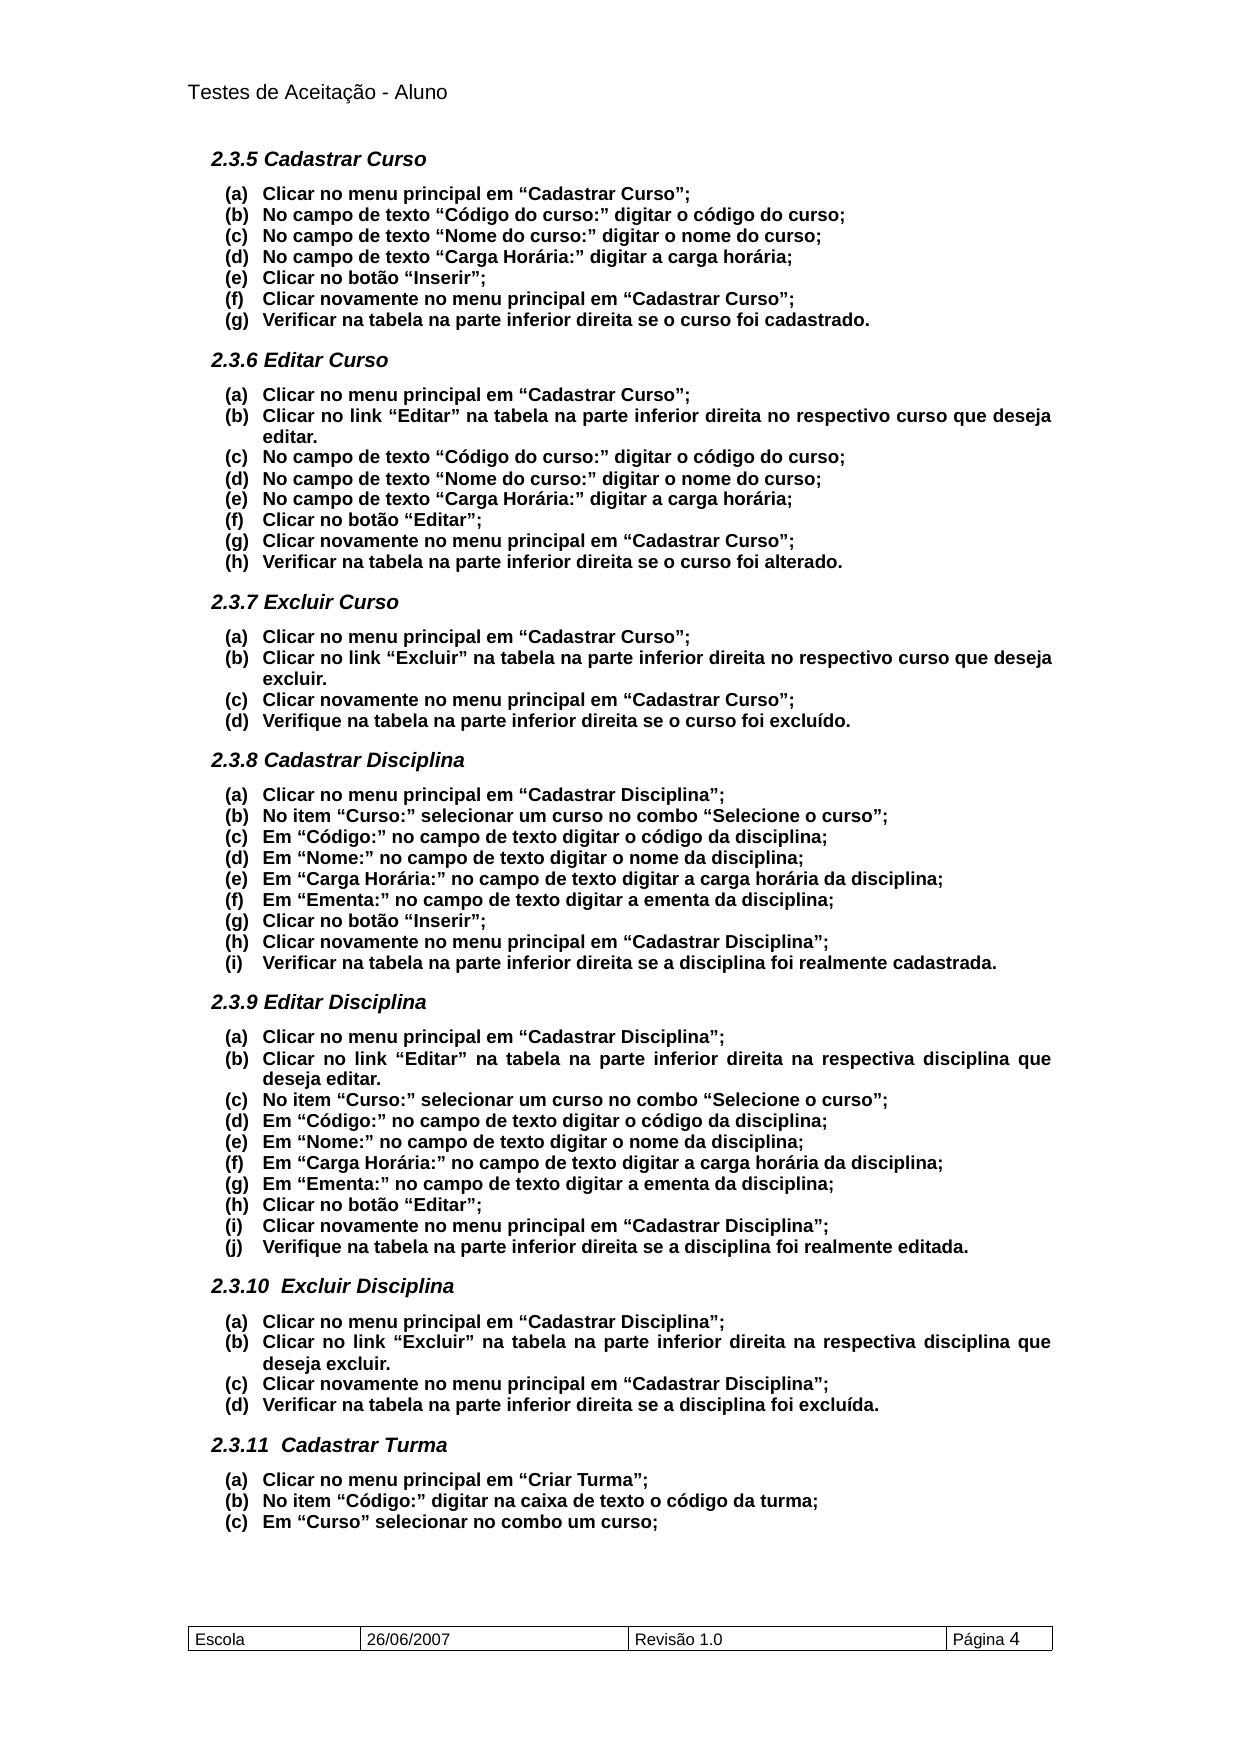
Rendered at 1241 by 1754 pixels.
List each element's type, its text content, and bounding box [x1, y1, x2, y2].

list No campo de texto “Código do curso:” digitar o código do curso; [225, 447, 1053, 468]
list Verifique na tabela na parte inferior direita se a disciplina foi realmente editada. [225, 1236, 1053, 1257]
list Clicar novamente no menu principal em “Cadastrar Curso”; [225, 288, 1053, 309]
subtitle Excluir Curso [187, 590, 1053, 614]
list No item “Curso:” selecionar um curso no combo “Selecione o curso”; [225, 1090, 1053, 1111]
list Clicar no link “Editar” na tabela na parte inferior direita na respectiva disciplina que deseja editar. [225, 1048, 1053, 1090]
list Clicar no botão “Editar”; [225, 510, 1053, 531]
list Clicar no botão “Inserir”; [225, 268, 1053, 288]
list Clicar no menu principal em “Cadastrar Disciplina”; [225, 1311, 1053, 1332]
list No campo de texto “Nome do curso:” digitar o nome do curso; [225, 468, 1053, 489]
list Clicar no menu principal em “Criar Turma”; [225, 1469, 1053, 1490]
list Em “Nome:” no campo de texto digitar o nome da disciplina; [225, 848, 1053, 868]
list Clicar novamente no menu principal em “Cadastrar Curso”; [225, 689, 1053, 710]
list Clicar no menu principal em “Cadastrar Disciplina”; [225, 1027, 1053, 1048]
list Clicar novamente no menu principal em “Cadastrar Curso”; [225, 531, 1053, 552]
list Clicar no link “Excluir” na tabela na parte inferior direita na respectiva disciplina que deseja excluir. [225, 1332, 1053, 1374]
list No item “Curso:” selecionar um curso no combo “Selecione o curso”; [225, 806, 1053, 827]
list No campo de texto “Carga Horária:” digitar a carga horária; [225, 489, 1053, 510]
list Clicar novamente no menu principal em “Cadastrar Disciplina”; [225, 1374, 1053, 1395]
list Verificar na tabela na parte inferior direita se o curso foi alterado. [225, 552, 1053, 573]
subtitle Editar Curso [187, 348, 1053, 372]
list Clicar no menu principal em “Cadastrar Curso”; [225, 384, 1053, 405]
list Em “Carga Horária:” no campo de texto digitar a carga horária da disciplina; [225, 868, 1053, 889]
list Em “Nome:” no campo de texto digitar o nome da disciplina; [225, 1132, 1053, 1153]
subtitle Editar Disciplina [187, 991, 1053, 1014]
list Clicar no menu principal em “Cadastrar Curso”; [225, 626, 1053, 647]
list Verificar na tabela na parte inferior direita se a disciplina foi realmente cadastrada. [225, 952, 1053, 973]
list Em “Código:” no campo de texto digitar o código da disciplina; [225, 827, 1053, 848]
subtitle Cadastrar Disciplina [187, 749, 1053, 772]
subtitle Cadastrar Turma [187, 1433, 1053, 1457]
list Clicar novamente no menu principal em “Cadastrar Disciplina”; [225, 1215, 1053, 1236]
list No campo de texto “Carga Horária:” digitar a carga horária; [225, 247, 1053, 268]
list Verifique na tabela na parte inferior direita se o curso foi excluído. [225, 710, 1053, 731]
list Em “Código:” no campo de texto digitar o código da disciplina; [225, 1111, 1053, 1132]
list Em “Carga Horária:” no campo de texto digitar a carga horária da disciplina; [225, 1153, 1053, 1173]
list Verificar na tabela na parte inferior direita se a disciplina foi excluída. [225, 1395, 1053, 1416]
list Clicar no botão “Editar”; [225, 1194, 1053, 1215]
list Clicar no menu principal em “Cadastrar Disciplina”; [225, 785, 1053, 806]
list No campo de texto “Código do curso:” digitar o código do curso; [225, 205, 1053, 226]
list Em “Curso” selecionar no combo um curso; [225, 1511, 1053, 1532]
subtitle Excluir Disciplina [187, 1275, 1053, 1299]
list Em “Ementa:” no campo de texto digitar a ementa da disciplina; [225, 889, 1053, 910]
list Verificar na tabela na parte inferior direita se o curso foi cadastrado. [225, 309, 1053, 330]
list No item “Código:” digitar na caixa de texto o código da turma; [225, 1490, 1053, 1511]
list Clicar no menu principal em “Cadastrar Curso”; [225, 184, 1053, 205]
list No campo de texto “Nome do curso:” digitar o nome do curso; [225, 226, 1053, 247]
list Clicar no link “Editar” na tabela na parte inferior direita no respectivo curso que deseja editar. [225, 405, 1053, 447]
list Em “Ementa:” no campo de texto digitar a ementa da disciplina; [225, 1173, 1053, 1194]
list Clicar no link “Excluir” na tabela na parte inferior direita no respectivo curso que deseja excluir. [225, 647, 1053, 689]
list Clicar no botão “Inserir”; [225, 910, 1053, 931]
list Clicar novamente no menu principal em “Cadastrar Disciplina”; [225, 931, 1053, 952]
subtitle Cadastrar Curso [187, 148, 1053, 171]
